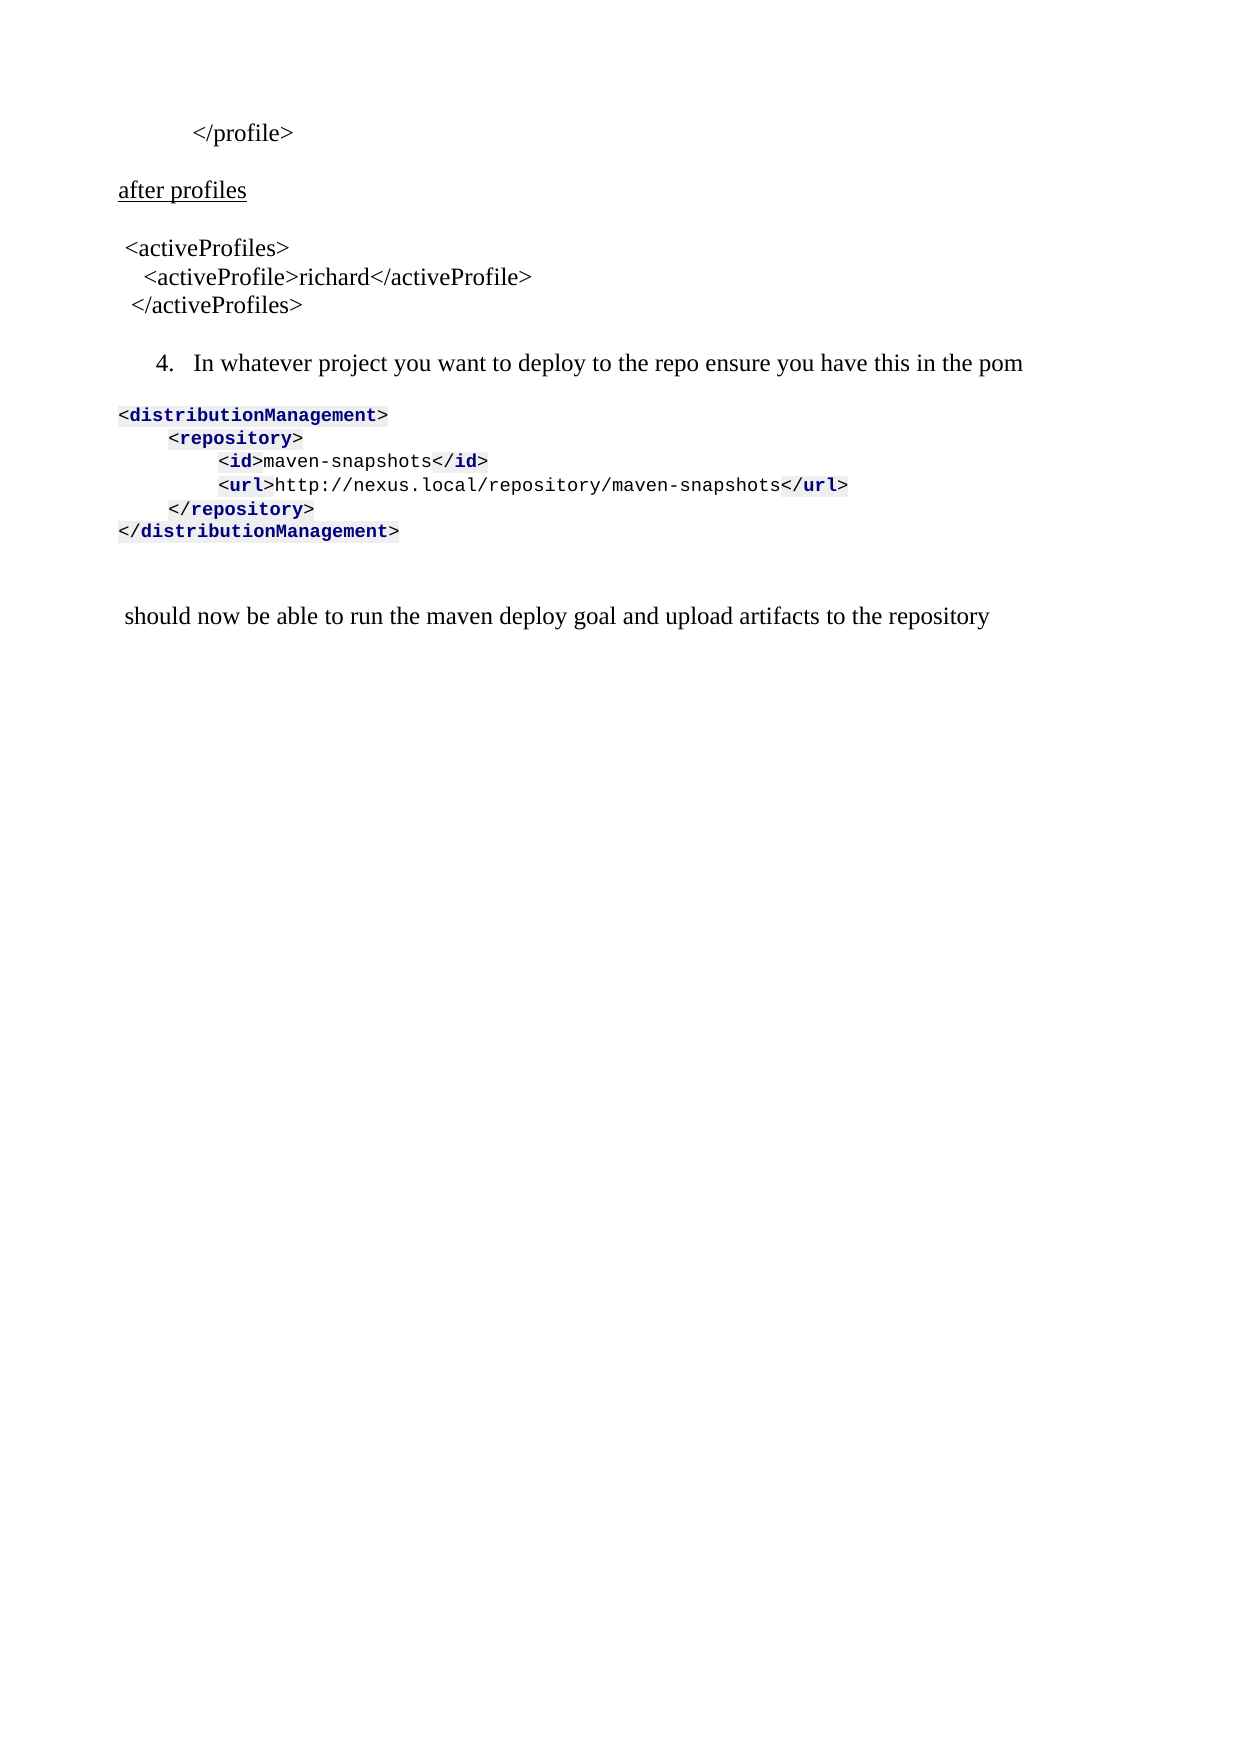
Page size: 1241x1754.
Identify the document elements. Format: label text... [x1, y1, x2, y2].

text </profile> [118, 118, 1122, 147]
text <distributionManagement> [118, 406, 1122, 427]
text should now be able to run the maven deploy goal and upload artifacts to the repository [118, 601, 1122, 630]
list In whatever project you want to deploy to the repo ensure you have this in the pom [156, 348, 1122, 377]
text <url>http://nexus.local/repository/maven-snapshots</url> [118, 474, 1122, 498]
text <activeProfiles> <activeProfile>richard</activeProfile> </activeProfiles> [118, 233, 1122, 319]
text <repository> [118, 427, 1122, 451]
text after profiles [118, 176, 1122, 204]
text </repository> [118, 498, 1122, 521]
text </distributionManagement> [118, 521, 1122, 543]
text <id>maven-snapshots</id> [118, 451, 1122, 474]
